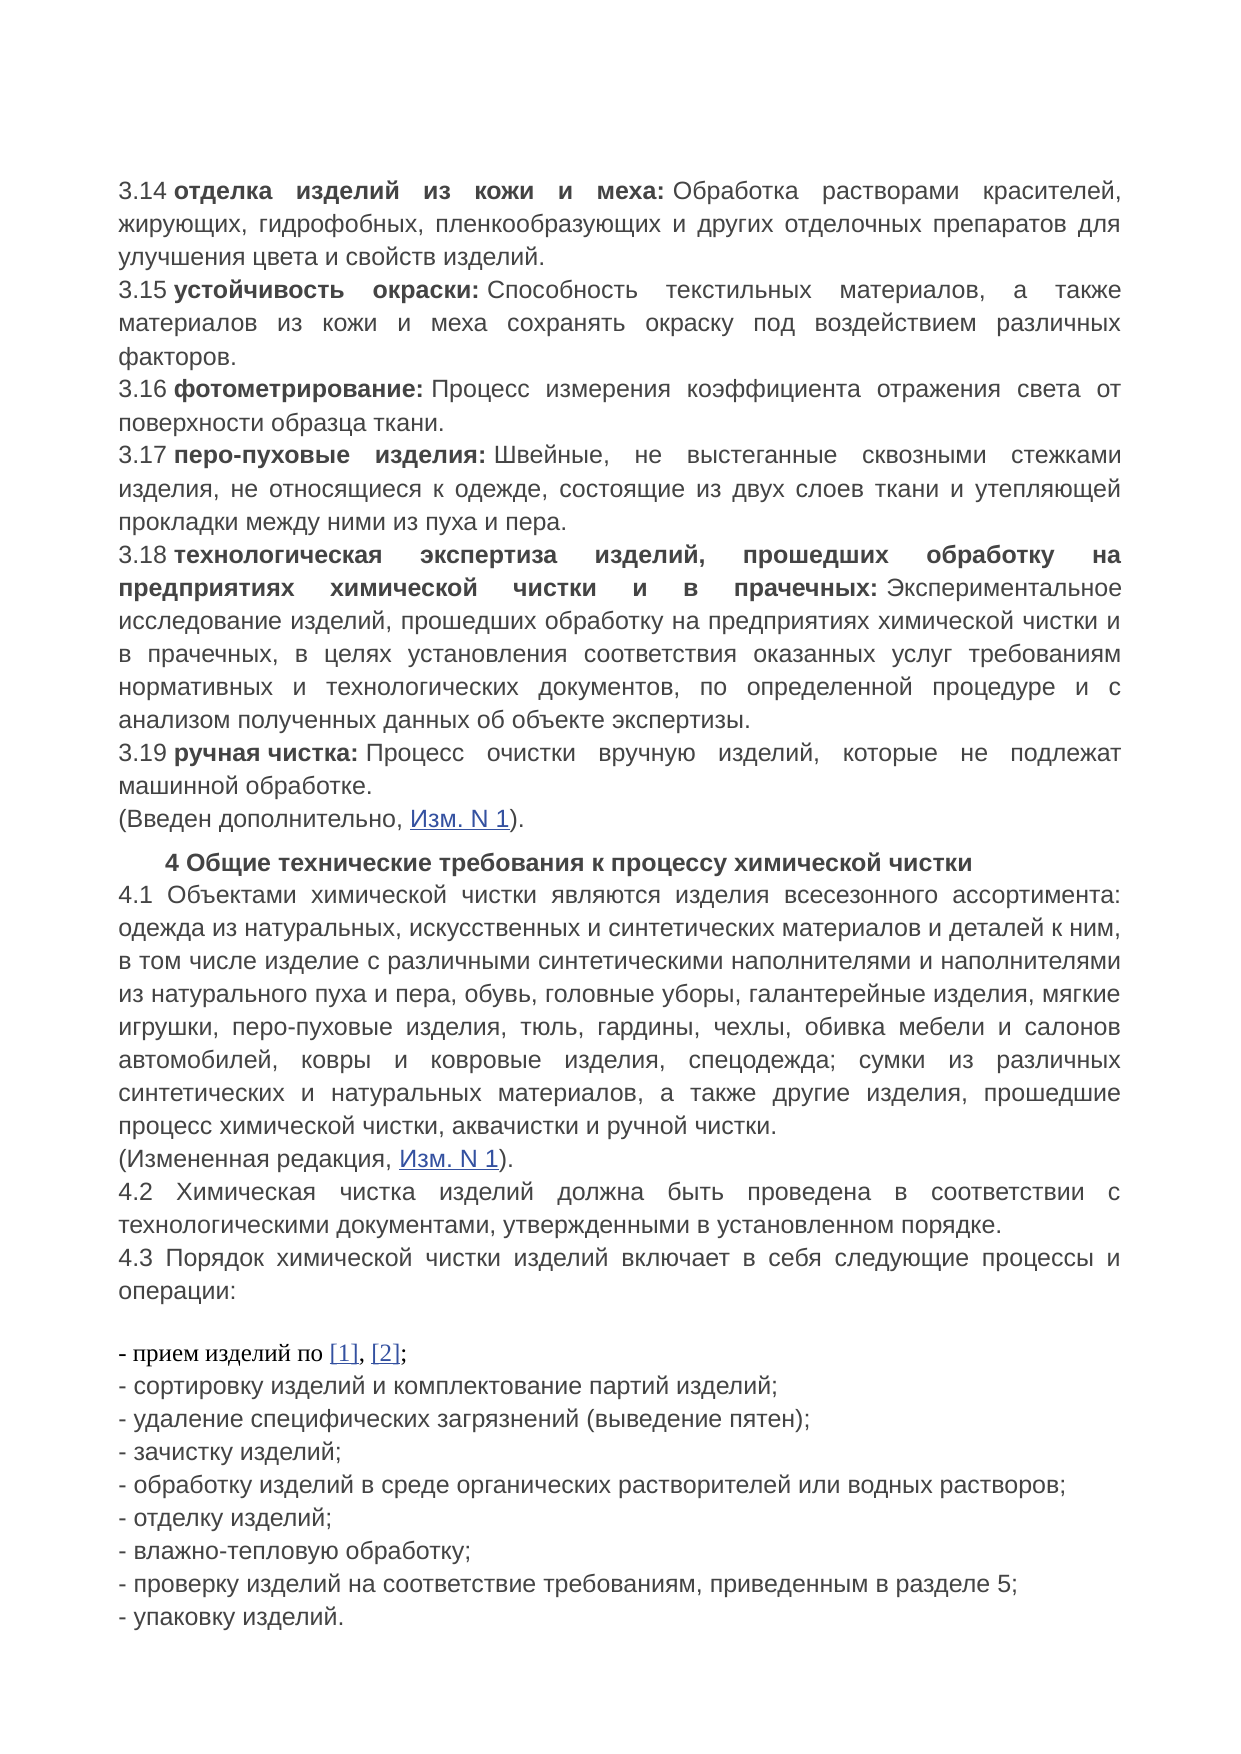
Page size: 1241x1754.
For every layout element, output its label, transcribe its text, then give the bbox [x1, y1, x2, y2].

text 3.16 фотометрирование: Процесс измерения коэффициента отражения света от поверхности образца ткани. [118, 374, 1122, 436]
text 3.14 отделка изделий из кожи и меха: Обработка растворами красителей, жирующих, гидрофобных, пленкообразующих и других отделочных препаратов для улучшения цвета и свойств изделий. [118, 176, 1122, 271]
text 3.15 устойчивость окраски: Способность текстильных материалов, а также материалов из кожи и меха сохранять окраску под воздействием различных факторов. [118, 275, 1122, 370]
text - зачистку изделий; [118, 1437, 1122, 1466]
text 3.19 ручная чистка: Процесс очистки вручную изделий, которые не подлежат машинной обработке. [118, 738, 1122, 799]
text 3.17 перо-пуховые изделия: Швейные, не выстеганные сквозными стежками изделия, не относящиеся к одежде, состоящие из двух слоев ткани и утепляющей прокладки между ними из пуха и пера. [118, 441, 1122, 535]
text - влажно-тепловую обработку; [118, 1536, 1122, 1565]
text (Введен дополнительно, Изм. N 1). [118, 804, 1122, 832]
text - удаление специфических загрязнений (выведение пятен); [118, 1404, 1122, 1433]
text 4.2 Химическая чистка изделий должна быть проведена в соответствии с технологическими документами, утвержденными в установленном порядке. [118, 1177, 1122, 1239]
text 4.1 Объектами химической чистки являются изделия всесезонного ассортимента: одежда из натуральных, искусственных и синтетических материалов и деталей к ним, в том числе изделие с различными синтетическими наполнителями и наполнителями из натурального пуха и пера, обувь, головные уборы, галантерейные изделия, мягкие игрушки, перо-пуховые изделия, тюль, гардины, чехлы, обивка мебели и салонов автомобилей, ковры и ковровые изделия, спецодежда; сумки из различных синтетических и натуральных материалов, а также другие изделия, прошедшие процесс химической чистки, аквачистки и ручной чистки. [118, 880, 1122, 1140]
text 3.18 технологическая экспертиза изделий, прошедших обработку на предприятиях химической чистки и в прачечных: Экспериментальное исследование изделий, прошедших обработку на предприятиях химической чистки и в прачечных, в целях установления соответствия оказанных услуг требованиям нормативных и технологических документов, по определенной процедуре и с анализом полученных данных об объекте экспертизы. [118, 539, 1122, 733]
text - проверку изделий на соответствие требованиям, приведенным в разделе 5; [118, 1569, 1122, 1598]
text (Измененная редакция, Изм. N 1). [118, 1144, 1122, 1173]
text - обработку изделий в среде органических растворителей или водных растворов; [118, 1470, 1122, 1499]
text - сортировку изделий и комплектование партий изделий; [118, 1371, 1122, 1400]
text - упаковку изделий. [118, 1602, 1122, 1631]
subtitle 4 Общие технические требования к процессу химической чистки [118, 837, 1122, 880]
text 4.3 Порядок химической чистки изделий включает в себя следующие процессы и операции: [118, 1243, 1122, 1305]
text - прием изделий по [1], [2]; [118, 1338, 1122, 1367]
text - отделку изделий; [118, 1503, 1122, 1532]
